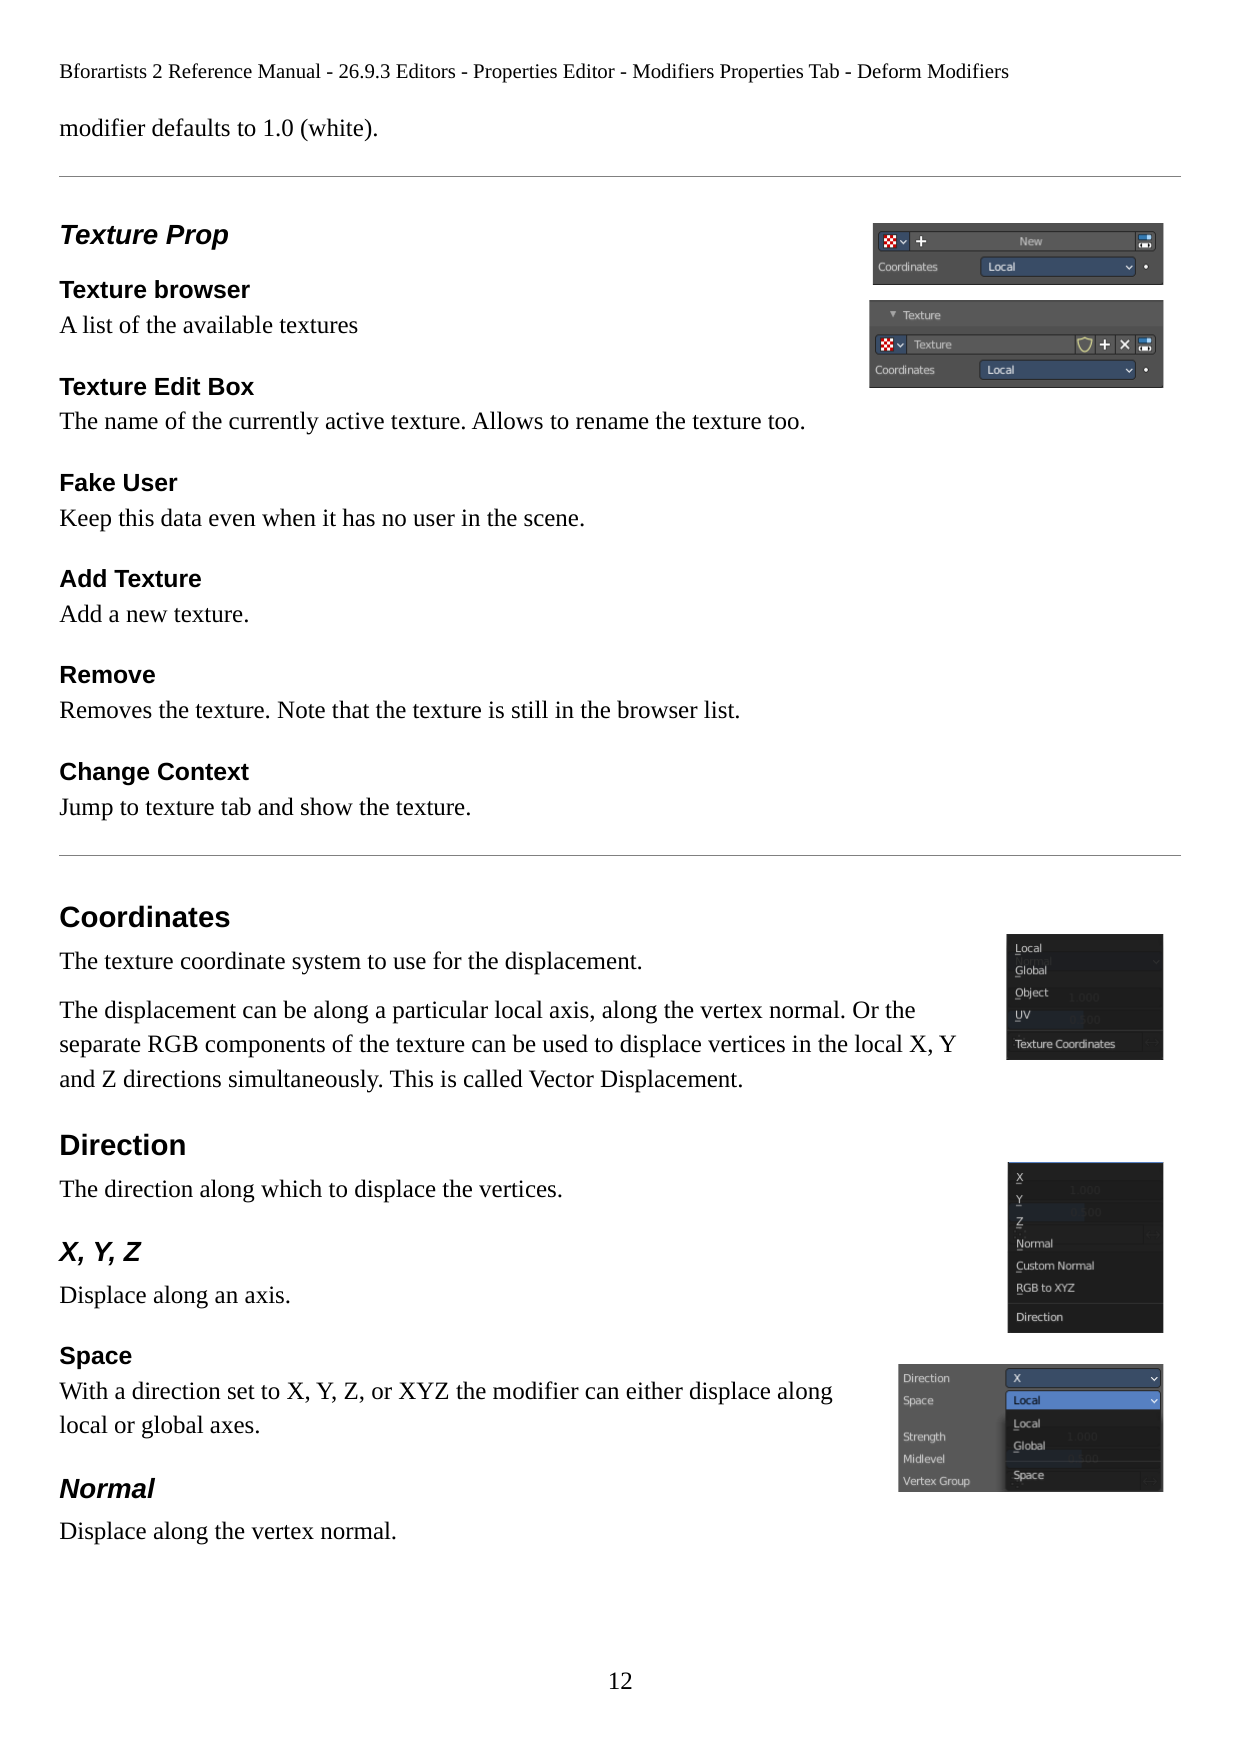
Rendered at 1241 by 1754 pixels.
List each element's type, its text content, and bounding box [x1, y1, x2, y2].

text [1164, 1280, 1181, 1308]
subtitle Fake User [59, 468, 1181, 496]
subtitle X, Y, Z [59, 1235, 1007, 1267]
picture [1007, 1162, 1164, 1333]
subtitle Texture Edit Box [59, 372, 1181, 400]
text With a direction set to X, Y, Z, or XYZ the modifier can either displace along local or global axes. [59, 1376, 898, 1439]
text A list of the available textures [59, 310, 869, 339]
text The texture coordinate system to use for the displacement. [59, 946, 1006, 974]
subtitle Remove [59, 661, 1181, 689]
text Removes the texture. Note that the texture is still in the browser list. [59, 695, 1181, 724]
subtitle Normal [59, 1472, 1181, 1504]
subtitle Texture browser [59, 275, 1181, 304]
picture [1006, 934, 1164, 1060]
text Displace along an axis. [59, 1280, 1007, 1308]
text Add a new texture. [59, 599, 1181, 628]
subtitle Change Context [59, 757, 1181, 786]
text Keep this data even when it has no user in the scene. [59, 503, 1181, 531]
picture [869, 300, 1164, 388]
text The name of the currently active texture. Allows to rename the texture too. [59, 406, 1181, 435]
text The direction along which to displace the vertices. [59, 1174, 1007, 1202]
text modifier defaults to 1.0 (white). [59, 113, 1181, 141]
text The displacement can be along a particular local axis, along the vertex normal. Or the separate RGB components of the texture can be used to displace vertices in the local X, Y and Z directions simultaneously. This is called Vector Displacement. [59, 995, 1181, 1093]
subtitle Coordinates [59, 899, 1181, 933]
picture [872, 223, 1164, 285]
picture [898, 1364, 1164, 1492]
text Displace along the vertex normal. [59, 1516, 1181, 1545]
text Jump to texture tab and show the texture. [59, 792, 1181, 821]
subtitle Space [59, 1341, 1181, 1370]
subtitle Direction [59, 1127, 1181, 1161]
subtitle [1164, 1235, 1181, 1267]
subtitle Add Texture [59, 564, 1181, 593]
subtitle Texture Prop [59, 218, 1181, 250]
